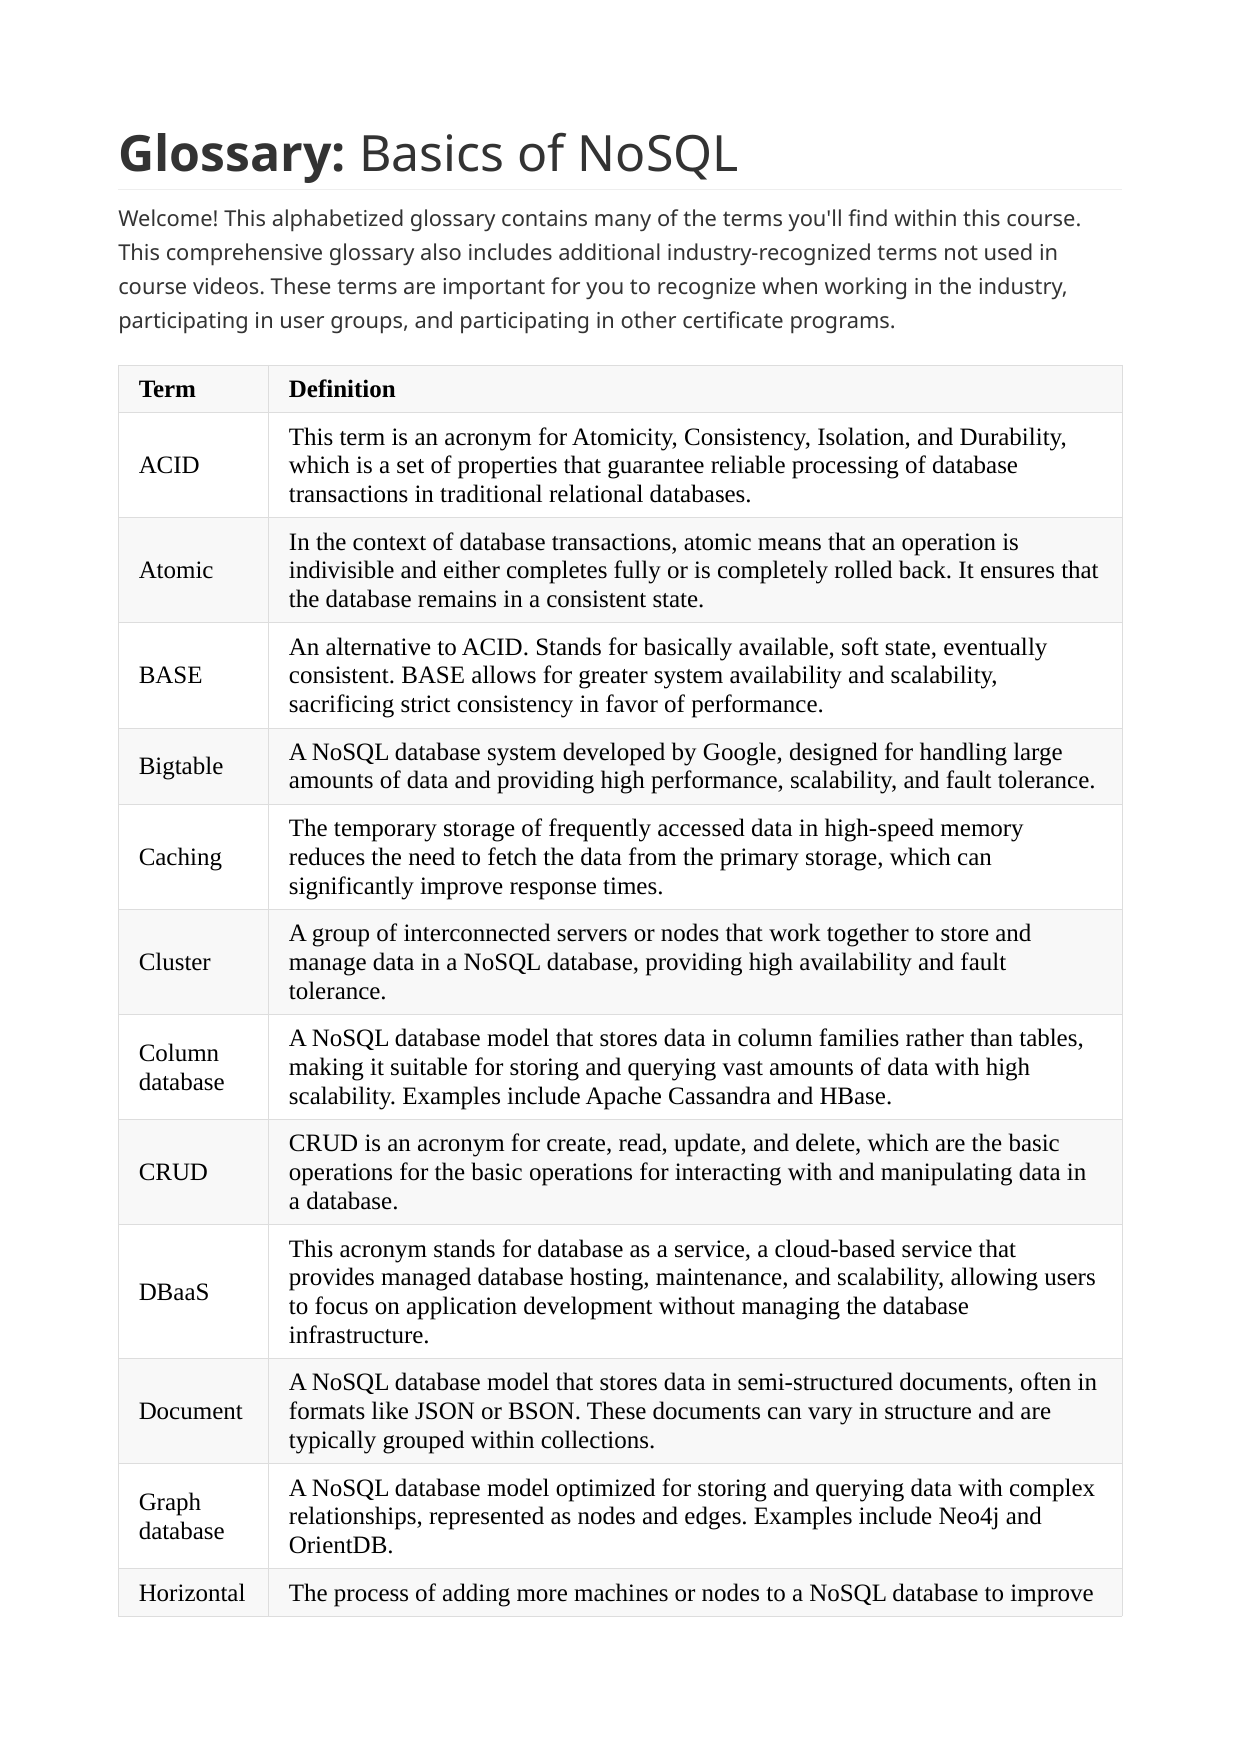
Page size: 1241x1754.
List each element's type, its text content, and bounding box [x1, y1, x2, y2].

table_cell Caching [119, 805, 268, 909]
table_cell Document [119, 1359, 268, 1463]
table_cell In the context of database transactions, atomic means that an operation is indivisible and either completes fully or is completely rolled back. It ensures that the database remains in a consistent state. [269, 518, 1122, 622]
table_cell This acronym stands for database as a service, a cloud-based service that provides managed database hosting, maintenance, and scalability, allowing users to focus on application development without managing the database infrastructure. [269, 1225, 1122, 1358]
table_cell This term is an acronym for Atomicity, Consistency, Isolation, and Durability, which is a set of properties that guarantee reliable processing of database transactions in traditional relational databases. [269, 413, 1122, 517]
table_cell DBaaS [119, 1225, 268, 1358]
table_cell Atomic [119, 518, 268, 622]
table_cell Cluster [119, 910, 268, 1014]
table_cell Column database [119, 1015, 268, 1119]
table_cell ACID [119, 413, 268, 517]
table_cell An alternative to ACID. Stands for basically available, soft state, eventually consistent. BASE allows for greater system availability and scalability, sacrificing strict consistency in favor of performance. [269, 623, 1122, 727]
table_cell A NoSQL database model optimized for storing and querying data with complex relationships, represented as nodes and edges. Examples include Neo4j and OrientDB. [269, 1464, 1122, 1568]
table_cell CRUD is an acronym for create, read, update, and delete, which are the basic operations for the basic operations for interacting with and manipulating data in a database. [269, 1120, 1122, 1224]
table_cell A group of interconnected servers or nodes that work together to store and manage data in a NoSQL database, providing high availability and fault tolerance. [269, 910, 1122, 1014]
table_cell The process of adding more machines or nodes to a NoSQL database to improve [269, 1569, 1122, 1616]
text Welcome! This alphabetized glossary contains many of the terms you'll find within this course. This comprehensive glossary also includes additional industry-recognized terms not used in course videos. These terms are important for you to recognize when working in the industry, participating in user groups, and participating in other certificate programs. [118, 203, 1122, 335]
table_cell CRUD [119, 1120, 268, 1224]
table_cell A NoSQL database model that stores data in column families rather than tables, making it suitable for storing and querying vast amounts of data with high scalability. Examples include Apache Cassandra and HBase. [269, 1015, 1122, 1119]
table_cell Bigtable [119, 729, 268, 804]
table_cell The temporary storage of frequently accessed data in high-speed memory reduces the need to fetch the data from the primary storage, which can significantly improve response times. [269, 805, 1122, 909]
table_cell Graph database [119, 1464, 268, 1568]
table_header Term [119, 366, 268, 412]
subtitle Glossary: Basics of NoSQL [118, 118, 1122, 189]
table_cell Horizontal [119, 1569, 268, 1616]
table_cell A NoSQL database model that stores data in semi-structured documents, often in formats like JSON or BSON. These documents can vary in structure and are typically grouped within collections. [269, 1359, 1122, 1463]
table_cell BASE [119, 623, 268, 727]
table_header Definition [269, 366, 1122, 412]
table_cell A NoSQL database system developed by Google, designed for handling large amounts of data and providing high performance, scalability, and fault tolerance. [269, 729, 1122, 804]
